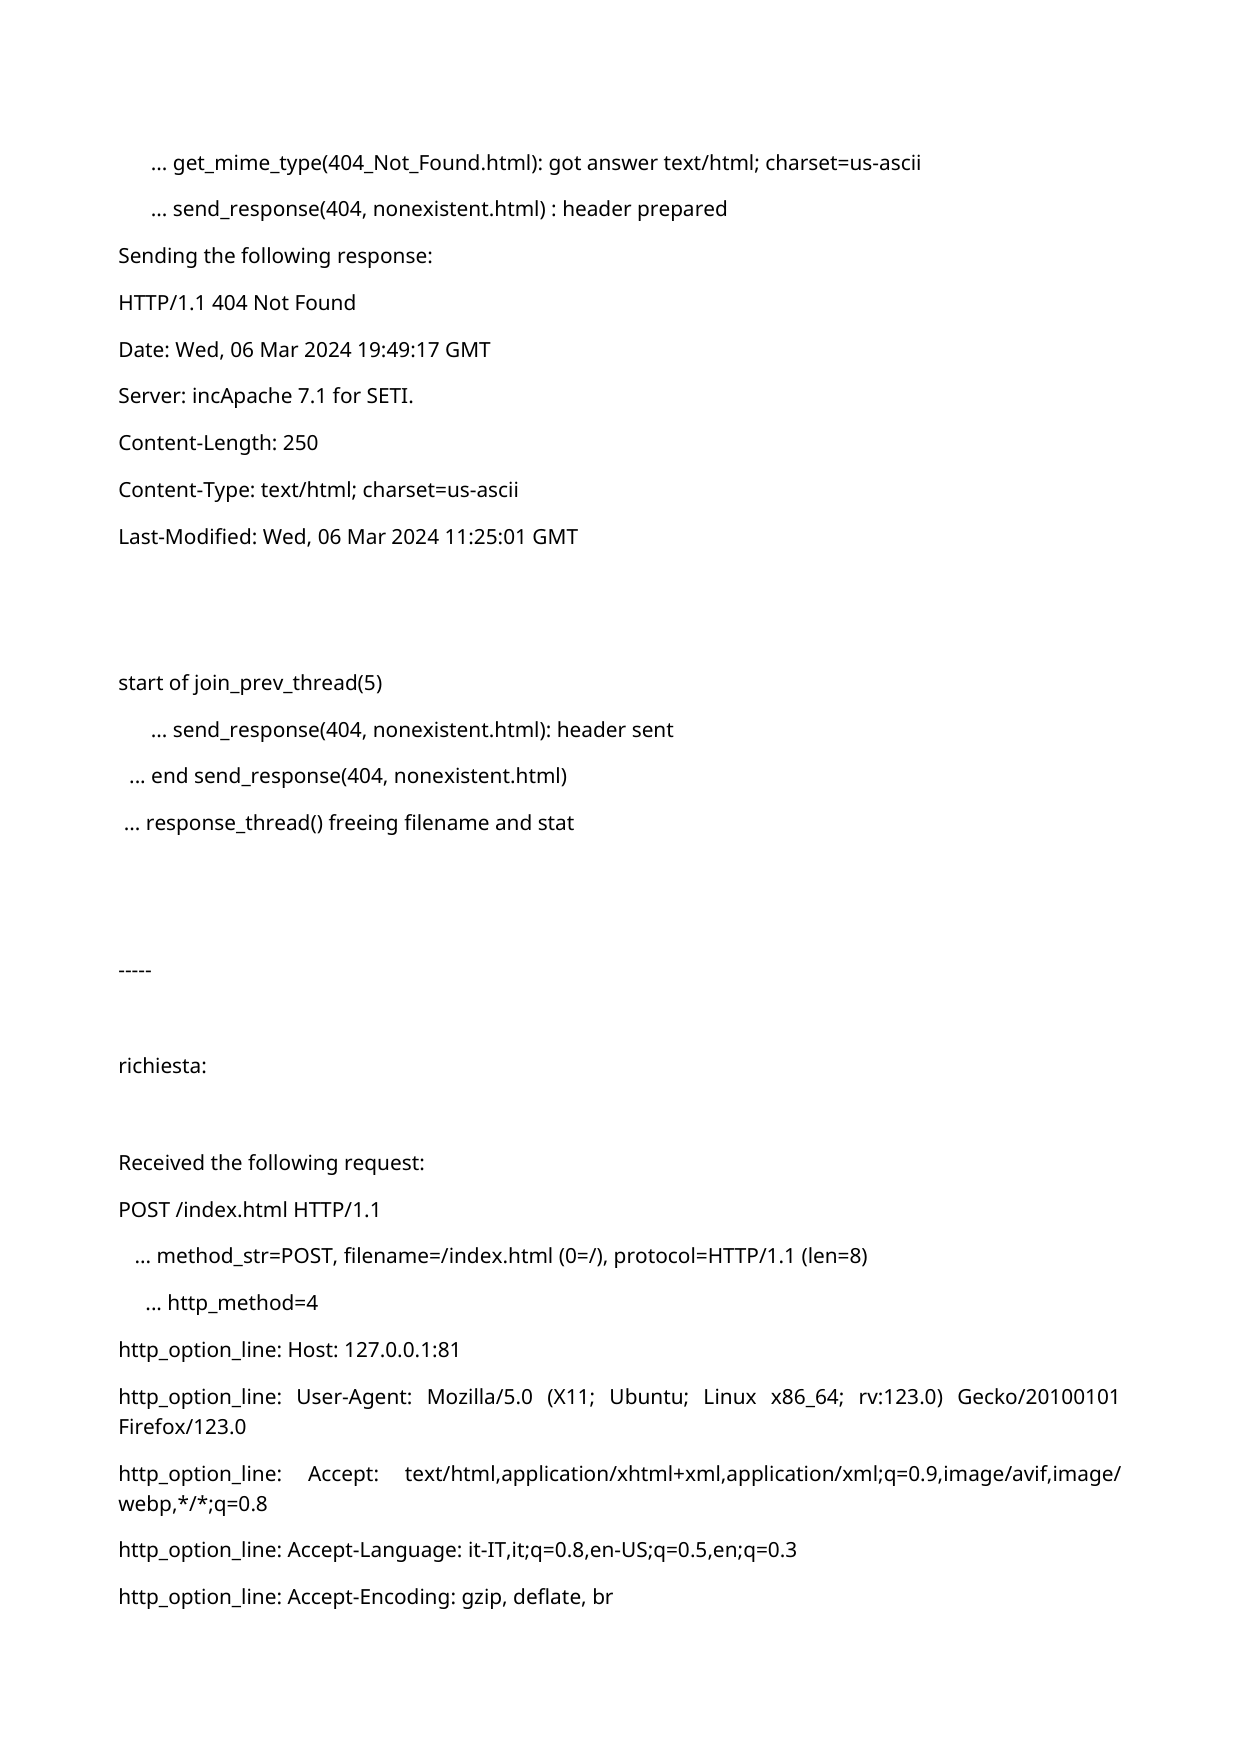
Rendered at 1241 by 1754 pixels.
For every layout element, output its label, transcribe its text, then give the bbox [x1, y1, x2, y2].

text richiesta: [118, 1051, 1122, 1080]
text ... response_thread() freeing filename and stat [118, 808, 1122, 837]
text Sending the following response: [118, 241, 1122, 269]
text ... send_response(404, nonexistent.html) : header prepared [118, 194, 1122, 223]
text http_option_line: Accept-Encoding: gzip, deflate, br [118, 1582, 1122, 1611]
text http_option_line: User-Agent: Mozilla/5.0 (X11; Ubuntu; Linux x86_64; rv:123.0) Gecko/20100101 Firefox/123.0 [118, 1382, 1122, 1440]
text POST /index.html HTTP/1.1 [118, 1195, 1122, 1223]
text Content-Type: text/html; charset=us-ascii [118, 475, 1122, 503]
text ... end send_response(404, nonexistent.html) [118, 762, 1122, 790]
text start of join_prev_thread(5) [118, 668, 1122, 697]
text Server: incApache 7.1 for SETI. [118, 381, 1122, 410]
text ... get_mime_type(404_Not_Found.html): got answer text/html; charset=us-ascii [118, 148, 1122, 176]
text ... send_response(404, nonexistent.html): header sent [118, 715, 1122, 743]
text ... method_str=POST, filename=/index.html (0=/), protocol=HTTP/1.1 (len=8) [118, 1241, 1122, 1270]
text http_option_line: Host: 127.0.0.1:81 [118, 1335, 1122, 1363]
text HTTP/1.1 404 Not Found [118, 288, 1122, 316]
text Content-Length: 250 [118, 428, 1122, 457]
text ... http_method=4 [118, 1288, 1122, 1317]
text Received the following request: [118, 1148, 1122, 1176]
text Date: Wed, 06 Mar 2024 19:49:17 GMT [118, 335, 1122, 363]
text ----- [118, 955, 1122, 983]
text Last-Modified: Wed, 06 Mar 2024 11:25:01 GMT [118, 522, 1122, 550]
text http_option_line: Accept: text/html,application/xhtml+xml,application/xml;q=0.9,image/avif,image/webp,*/*;q=0.8 [118, 1459, 1122, 1517]
text http_option_line: Accept-Language: it-IT,it;q=0.8,en-US;q=0.5,en;q=0.3 [118, 1536, 1122, 1564]
